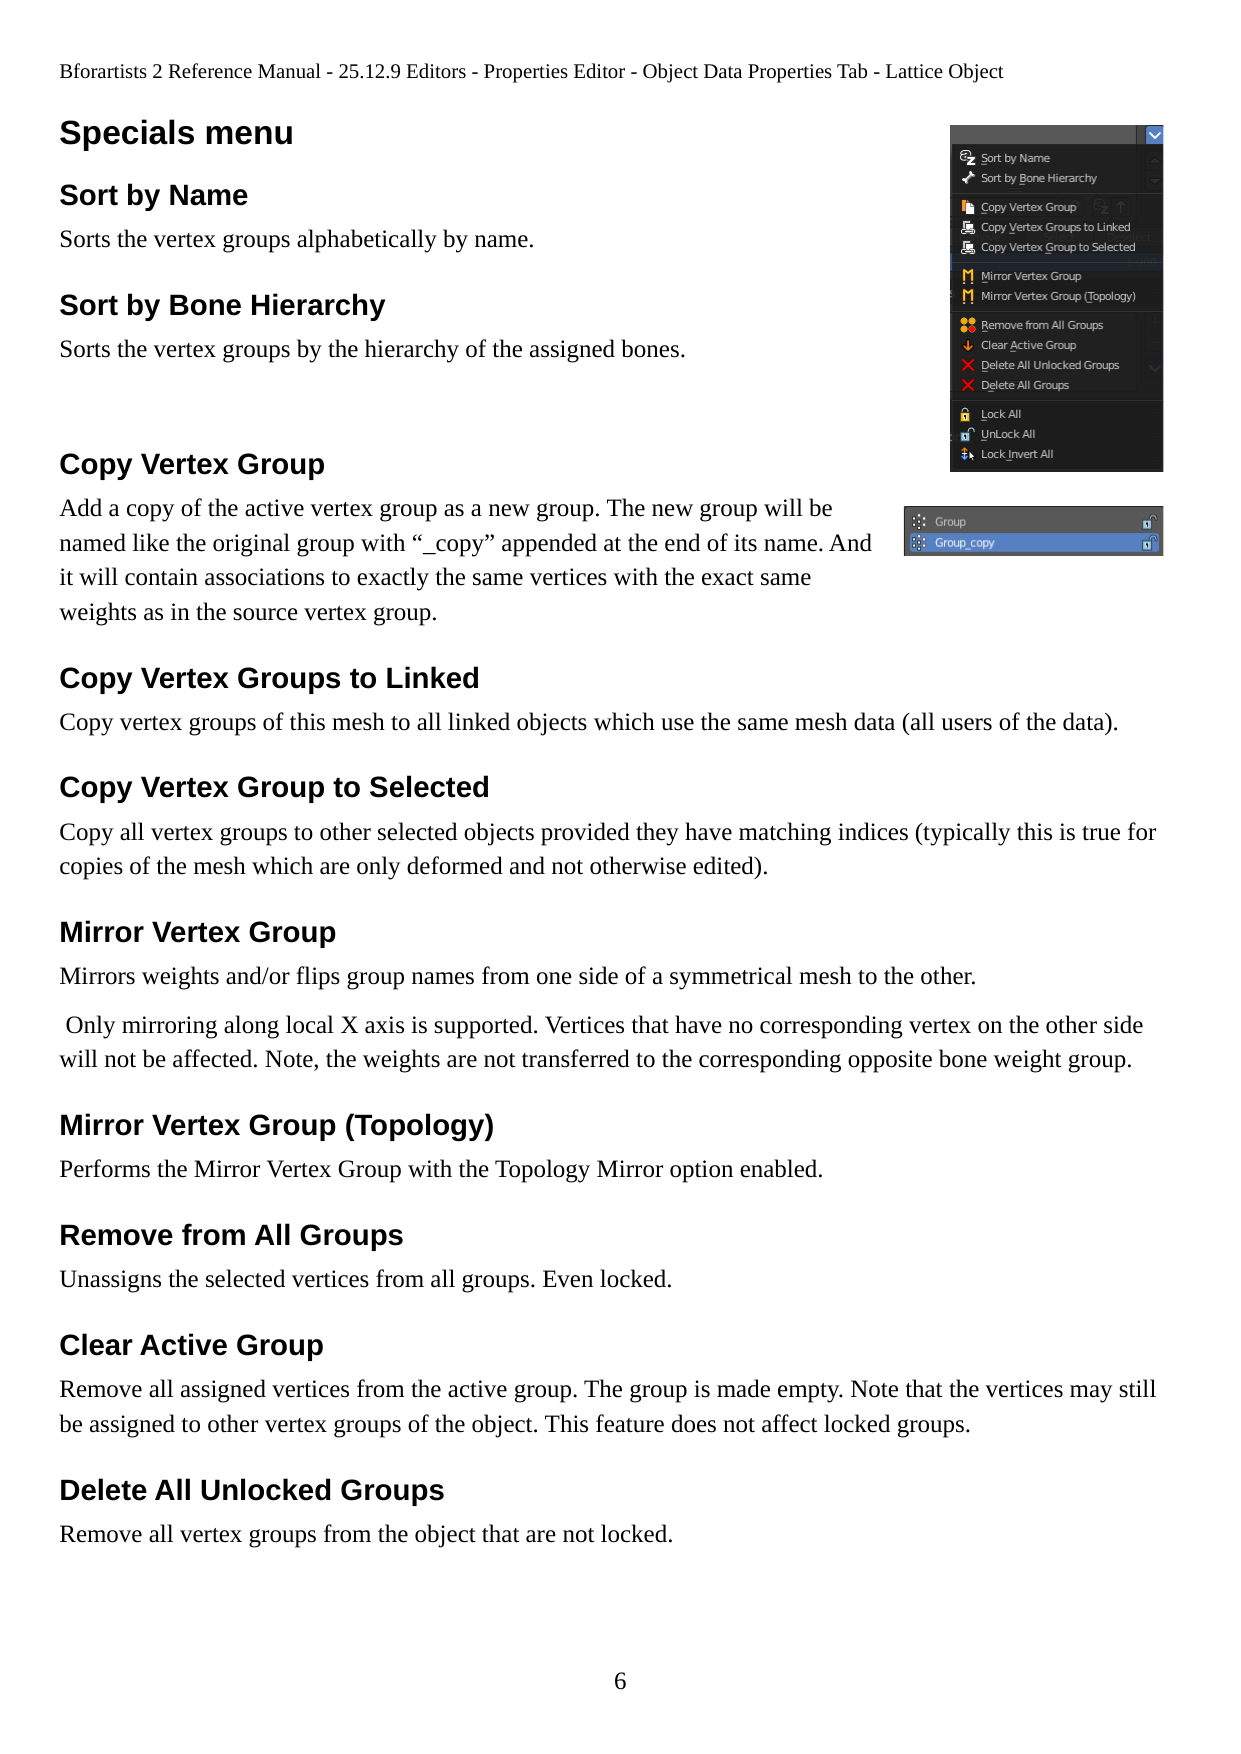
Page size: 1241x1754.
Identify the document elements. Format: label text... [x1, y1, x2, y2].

subtitle Clear Active Group [59, 1328, 1181, 1362]
text Copy vertex groups of this mesh to all linked objects which use the same mesh data (all users of the data). [59, 707, 1181, 736]
subtitle [1164, 288, 1181, 322]
text Remove all vertex groups from the object that are not locked. [59, 1519, 1181, 1547]
text Performs the Mirror Vertex Group with the Topology Mirror option enabled. [59, 1154, 1181, 1183]
text Sorts the vertex groups alphabetically by name. [59, 224, 950, 253]
text Mirrors weights and/or flips group names from one side of a symmetrical mesh to the other. [59, 961, 1181, 990]
subtitle [1164, 178, 1181, 212]
subtitle Mirror Vertex Group [59, 915, 1181, 948]
picture [903, 506, 1164, 556]
picture [950, 125, 1164, 472]
subtitle Sort by Bone Hierarchy [59, 288, 950, 322]
text Remove all assigned vertices from the active group. The group is made empty. Note that the vertices may still be assigned to other vertex groups of the object. This feature does not affect locked groups. [59, 1374, 1181, 1437]
text Copy all vertex groups to other selected objects provided they have matching indices (typically this is true for copies of the mesh which are only deformed and not otherwise edited). [59, 817, 1181, 880]
subtitle Remove from All Groups [59, 1218, 1181, 1252]
subtitle Copy Vertex Group [59, 447, 1181, 481]
subtitle Specials menu [59, 113, 1181, 151]
subtitle Delete All Unlocked Groups [59, 1472, 1181, 1506]
subtitle Copy Vertex Group to Selected [59, 770, 1181, 804]
text Unassigns the selected vertices from all groups. Even locked. [59, 1264, 1181, 1293]
subtitle Mirror Vertex Group (Topology) [59, 1108, 1181, 1142]
text Sorts the vertex groups by the hierarchy of the assigned bones. [59, 334, 950, 363]
text Add a copy of the active vertex group as a new group. The new group will be named like the original group with “_copy” appended at the end of its name. And it will contain associations to exactly the same vertices with the exact same weights as in the source vertex group. [59, 493, 1181, 626]
text Only mirroring along local X axis is supported. Vertices that have no corresponding vertex on the other side will not be affected. Note, the weights are not transferred to the corresponding opposite bone weight group. [59, 1010, 1181, 1073]
subtitle Copy Vertex Groups to Linked [59, 661, 1181, 694]
subtitle Sort by Name [59, 178, 950, 212]
